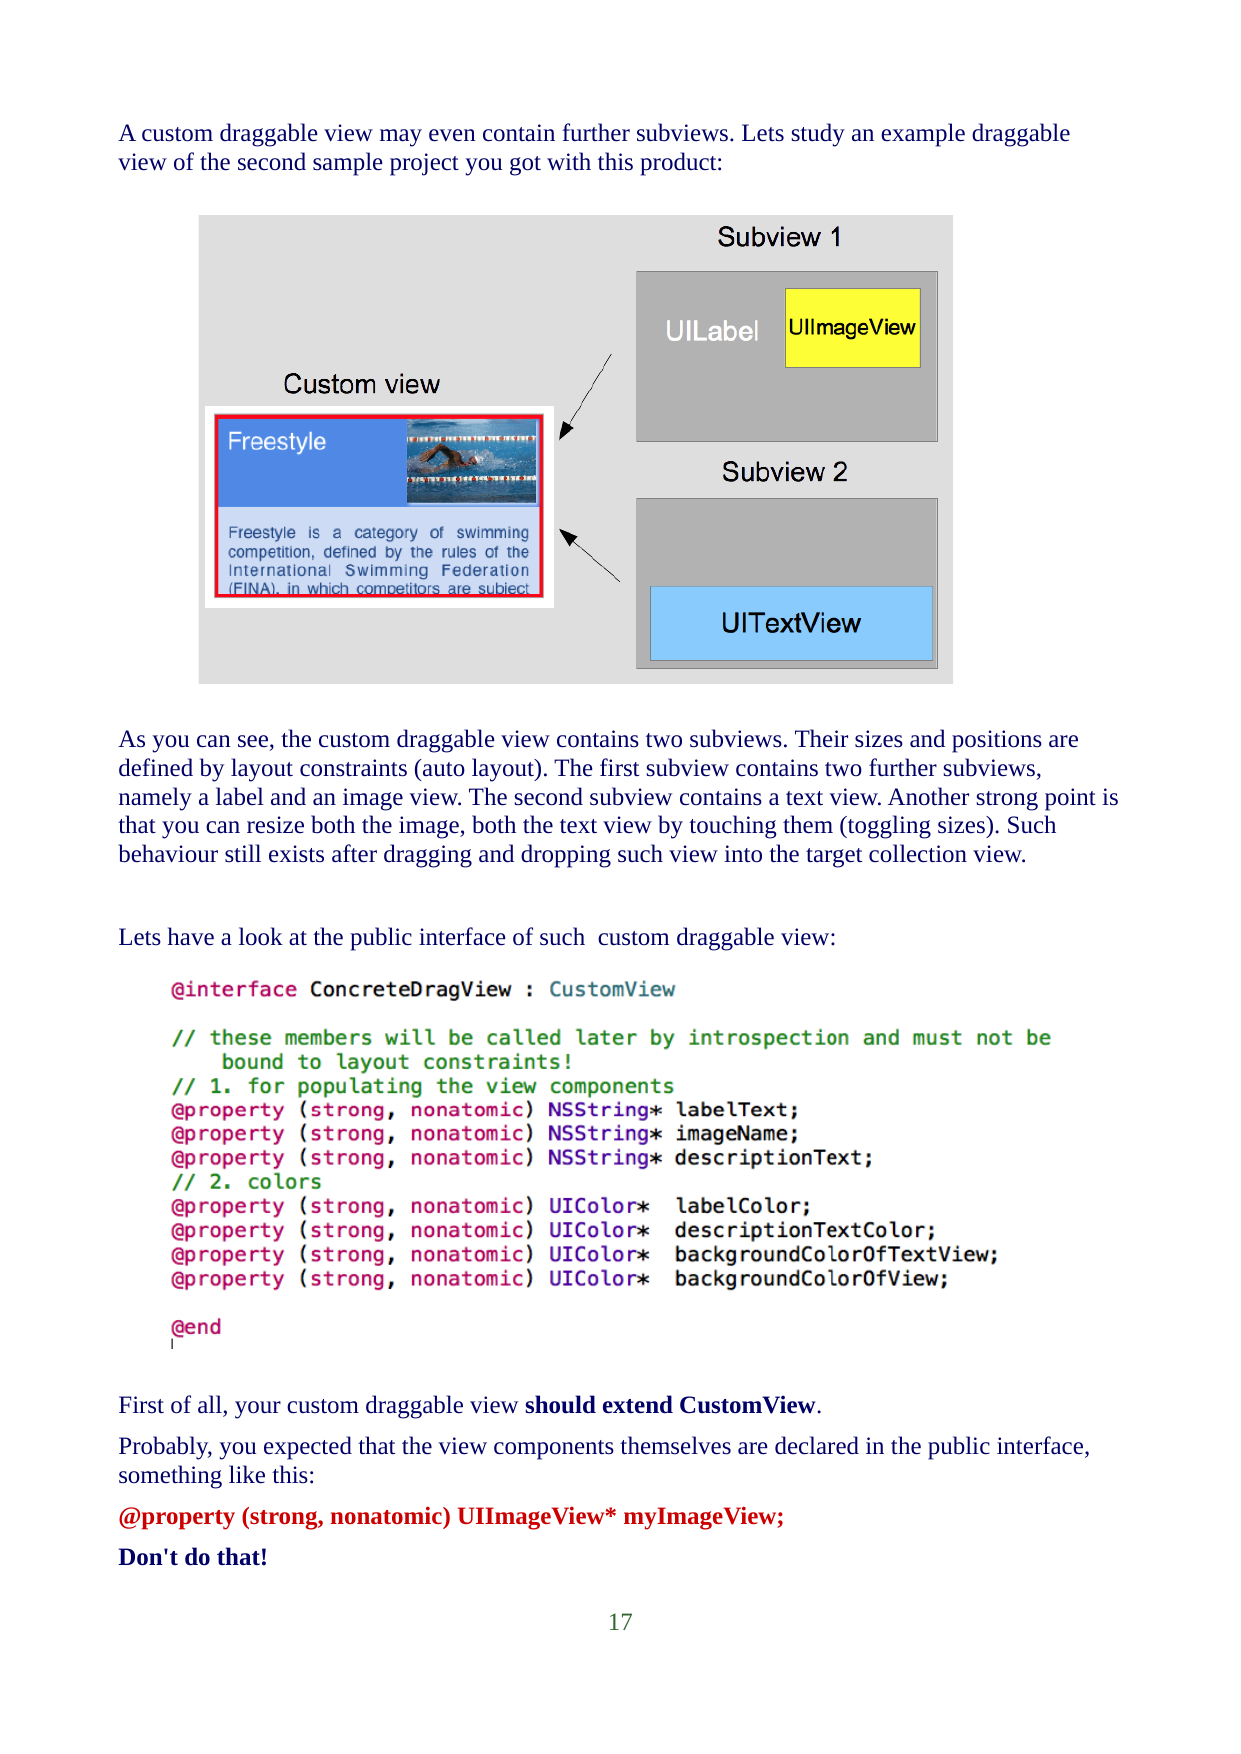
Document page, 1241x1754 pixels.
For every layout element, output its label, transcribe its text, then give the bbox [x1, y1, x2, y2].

text A custom draggable view may even contain further subviews. Lets study an example draggable view of the second sample project you got with this product: [118, 118, 1122, 176]
text First of all, your custom draggable view should extend CustomView. [118, 1390, 1122, 1419]
text Don't do that! [118, 1542, 1122, 1571]
picture [167, 963, 1073, 1349]
text Probably, you expected that the view components themselves are declared in the public interface, something like this: [118, 1431, 1122, 1489]
text @property (strong, nonatomic) UIImageView* myImageView; [118, 1501, 1122, 1530]
text Lets have a look at the public interface of such custom draggable view: [118, 922, 1122, 951]
text As you can see, the custom draggable view contains two subviews. Their sizes and positions are defined by layout constraints (auto layout). The first subview contains two further subviews, namely a label and an image view. The second subview contains a text view. Another strong point is that you can resize both the image, both the text view by touching them (toggling sizes). Such behaviour still exists after dragging and dropping such view into the target collection view. [118, 724, 1122, 868]
picture [198, 215, 954, 684]
